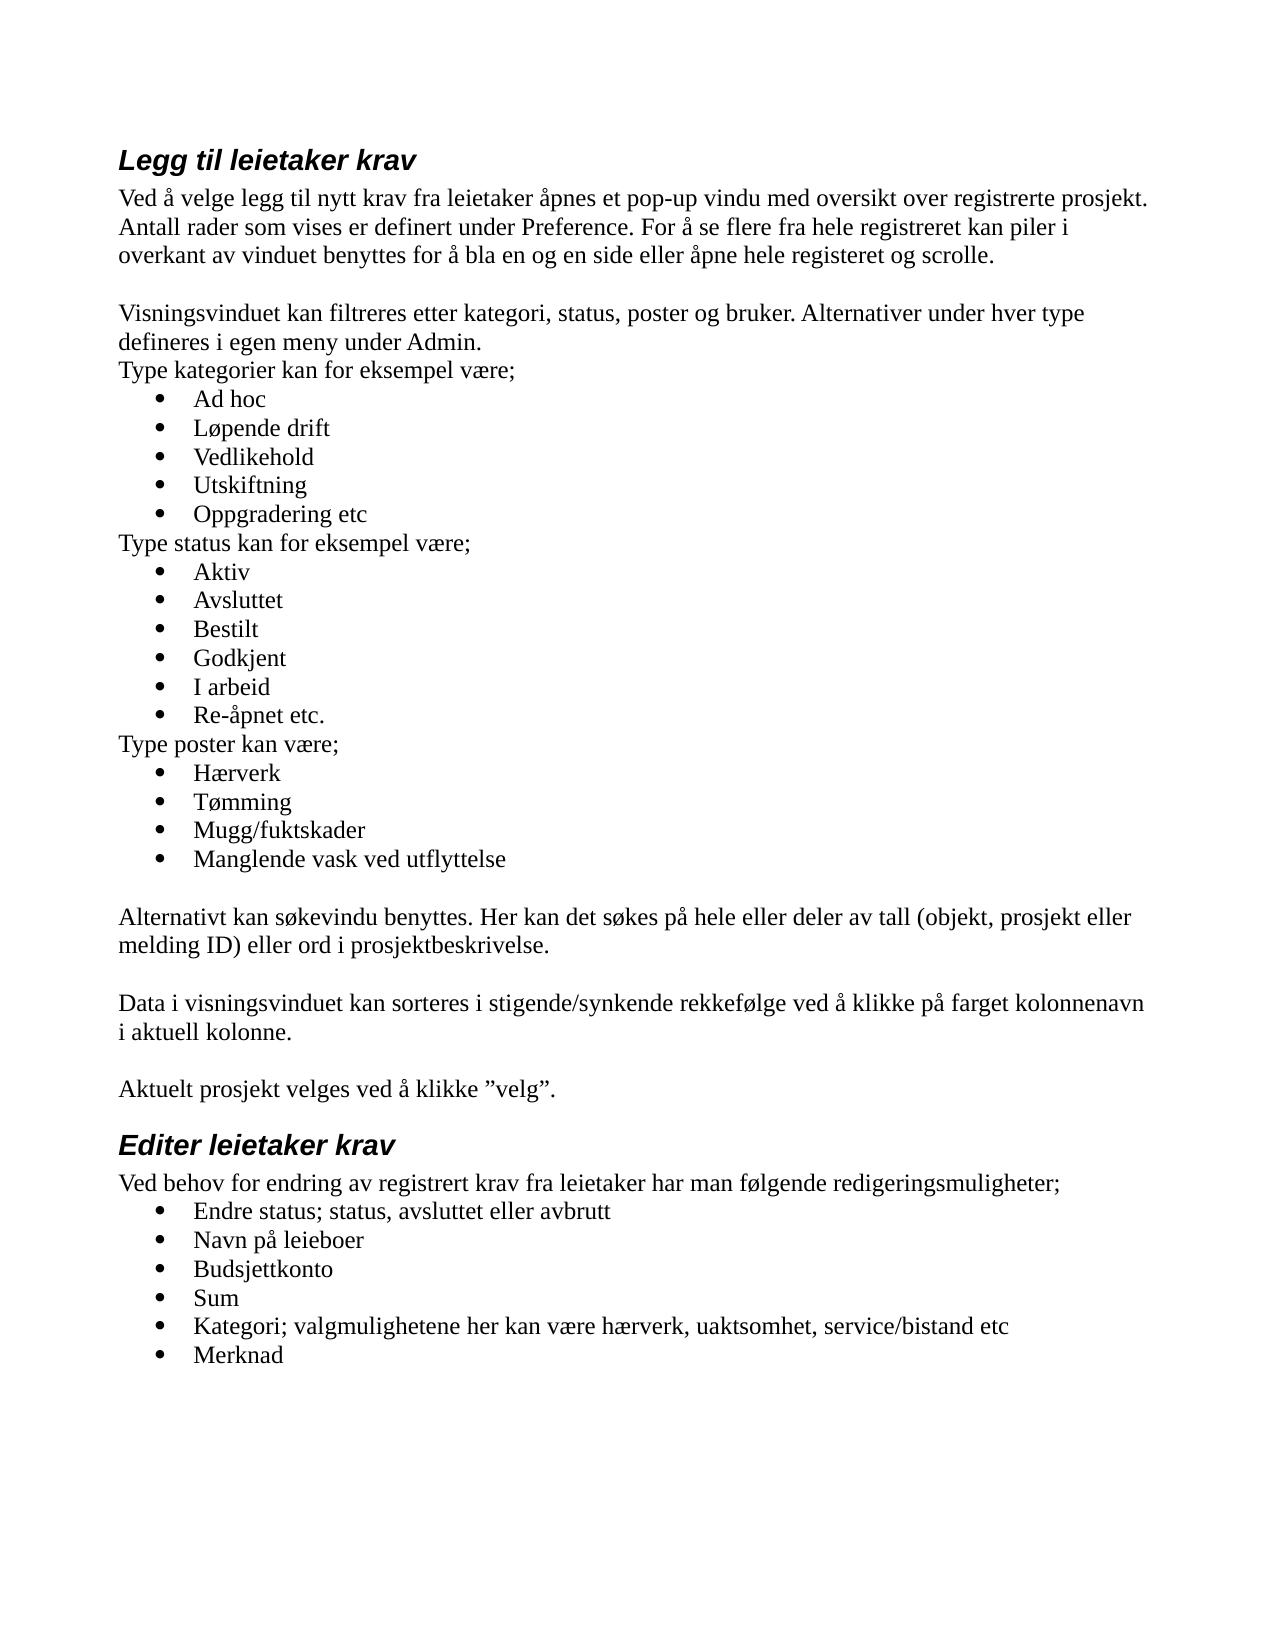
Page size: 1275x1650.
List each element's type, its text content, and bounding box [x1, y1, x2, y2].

list Merknad [156, 1340, 1157, 1369]
list I arbeid [156, 672, 1157, 700]
list Aktiv [156, 557, 1157, 585]
list Hærverk [156, 758, 1157, 787]
list Navn på leieboer [156, 1225, 1157, 1254]
list Mugg/fuktskader [156, 815, 1157, 844]
list Vedlikehold [156, 442, 1157, 470]
list Oppgradering etc [156, 499, 1157, 528]
text Data i visningsvinduet kan sorteres i stigende/synkende rekkefølge ved å klikke på farget kolonnenavn i aktuell kolonne. [118, 988, 1157, 1045]
text Ved å velge legg til nytt krav fra leietaker åpnes et pop-up vindu med oversikt over registrerte prosjekt. Antall rader som vises er definert under Preference. For å se flere fra hele registreret kan piler i overkant av vinduet benyttes for å bla en og en side eller åpne hele registeret og scrolle. [118, 183, 1157, 269]
list Sum [156, 1283, 1157, 1311]
list Avsluttet [156, 585, 1157, 614]
list Manglende vask ved utflyttelse [156, 844, 1157, 873]
list Budsjettkonto [156, 1254, 1157, 1283]
list Bestilt [156, 614, 1157, 643]
text Aktuelt prosjekt velges ved å klikke ”velg”. [118, 1074, 1157, 1103]
list Kategori; valgmulighetene her kan være hærverk, uaktsomhet, service/bistand etc [156, 1311, 1157, 1340]
list Tømming [156, 787, 1157, 815]
text Type kategorier kan for eksempel være; [118, 355, 1157, 384]
list Løpende drift [156, 413, 1157, 442]
text Ved behov for endring av registrert krav fra leietaker har man følgende redigeringsmuligheter; [118, 1168, 1157, 1196]
list Ad hoc [156, 384, 1157, 413]
text Visningsvinduet kan filtreres etter kategori, status, poster og bruker. Alternativer under hver type defineres i egen meny under Admin. [118, 298, 1157, 355]
list Endre status; status, avsluttet eller avbrutt [156, 1196, 1157, 1225]
subtitle Legg til leietaker krav [118, 143, 1157, 177]
list Re-åpnet etc. [156, 700, 1157, 729]
text Type status kan for eksempel være; [118, 528, 1157, 557]
text Type poster kan være; [118, 729, 1157, 758]
list Utskiftning [156, 470, 1157, 499]
text Alternativt kan søkevindu benyttes. Her kan det søkes på hele eller deler av tall (objekt, prosjekt eller melding ID) eller ord i prosjektbeskrivelse. [118, 902, 1157, 959]
list Godkjent [156, 643, 1157, 672]
subtitle Editer leietaker krav [118, 1128, 1157, 1161]
